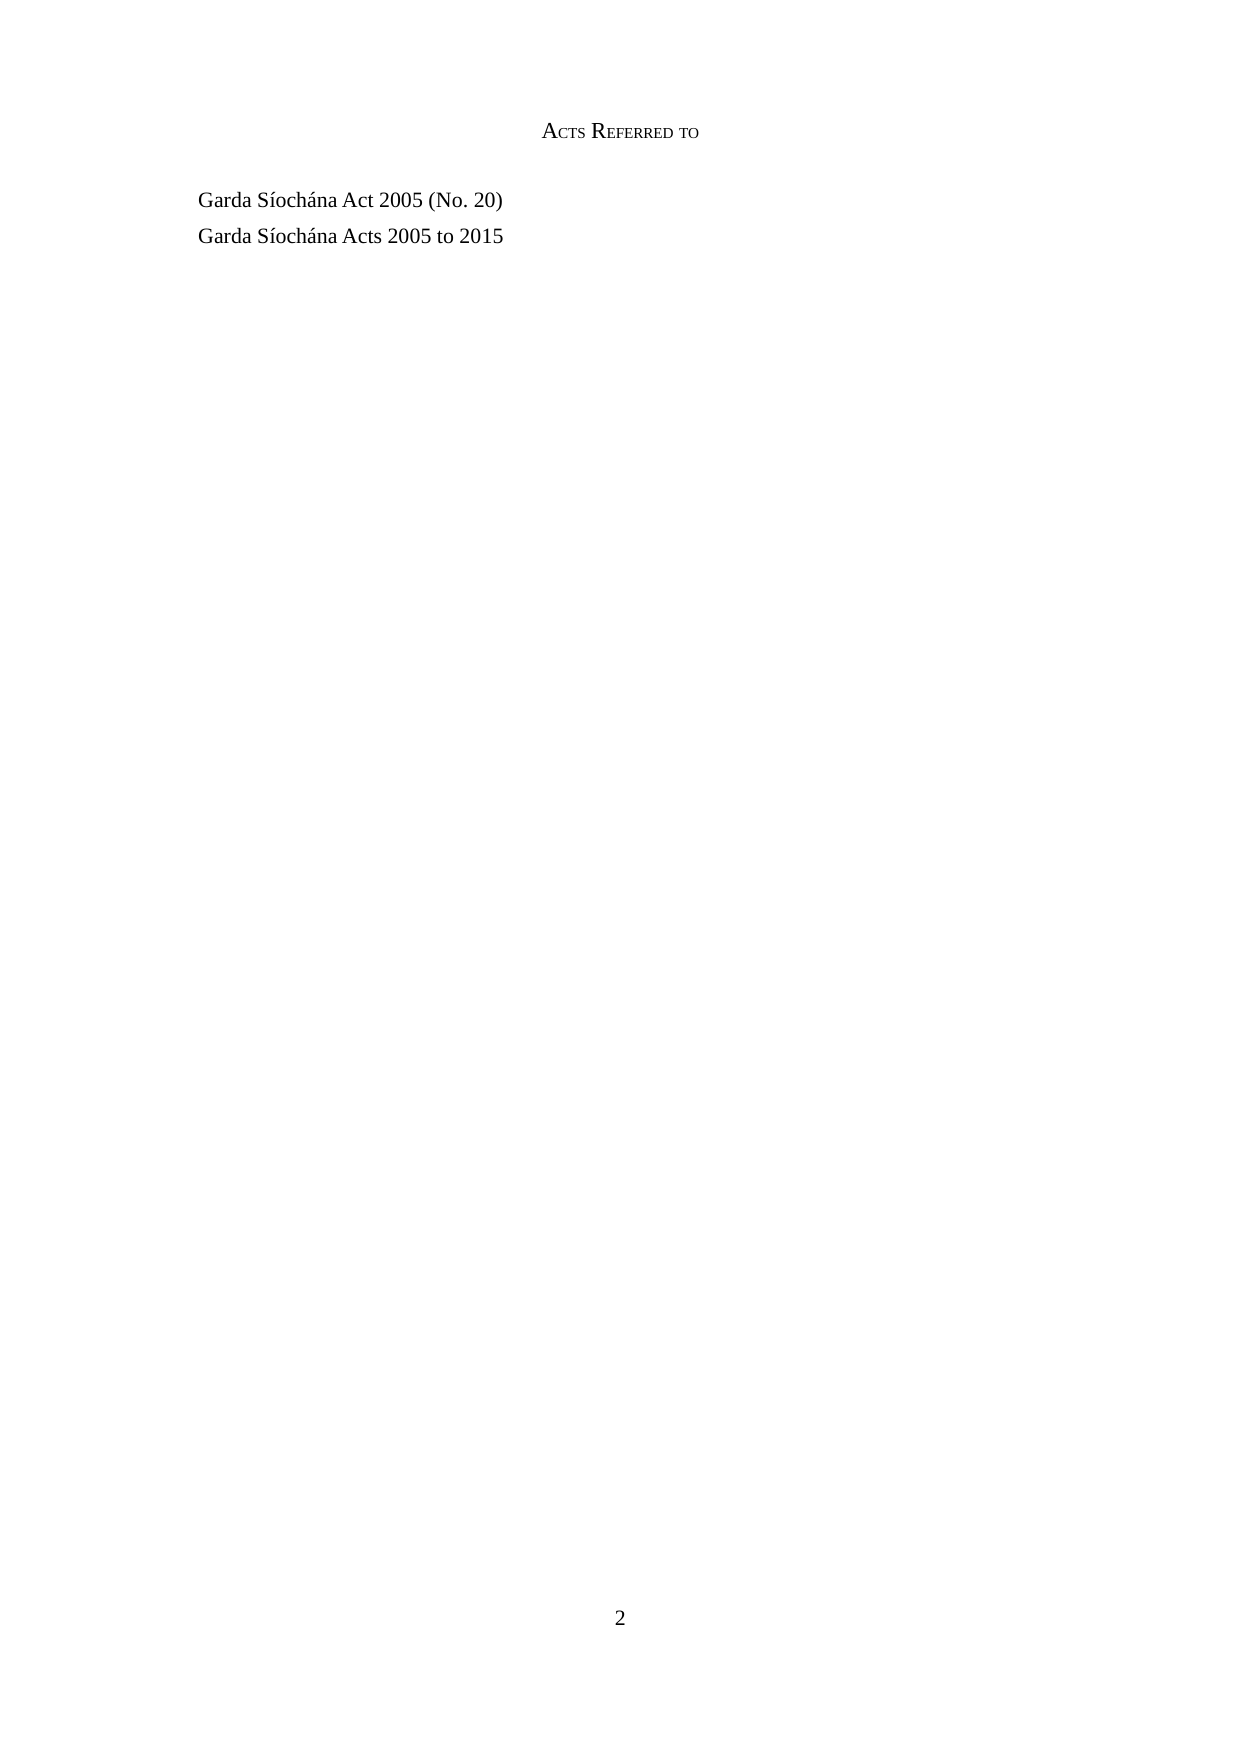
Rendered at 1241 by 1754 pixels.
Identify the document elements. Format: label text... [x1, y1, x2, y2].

text Garda Síochána Acts 2005 to 2015 [198, 224, 1063, 248]
text Acts Referred to [177, 118, 1063, 144]
text Garda Síochána Act 2005 (No. 20) [198, 188, 1063, 212]
